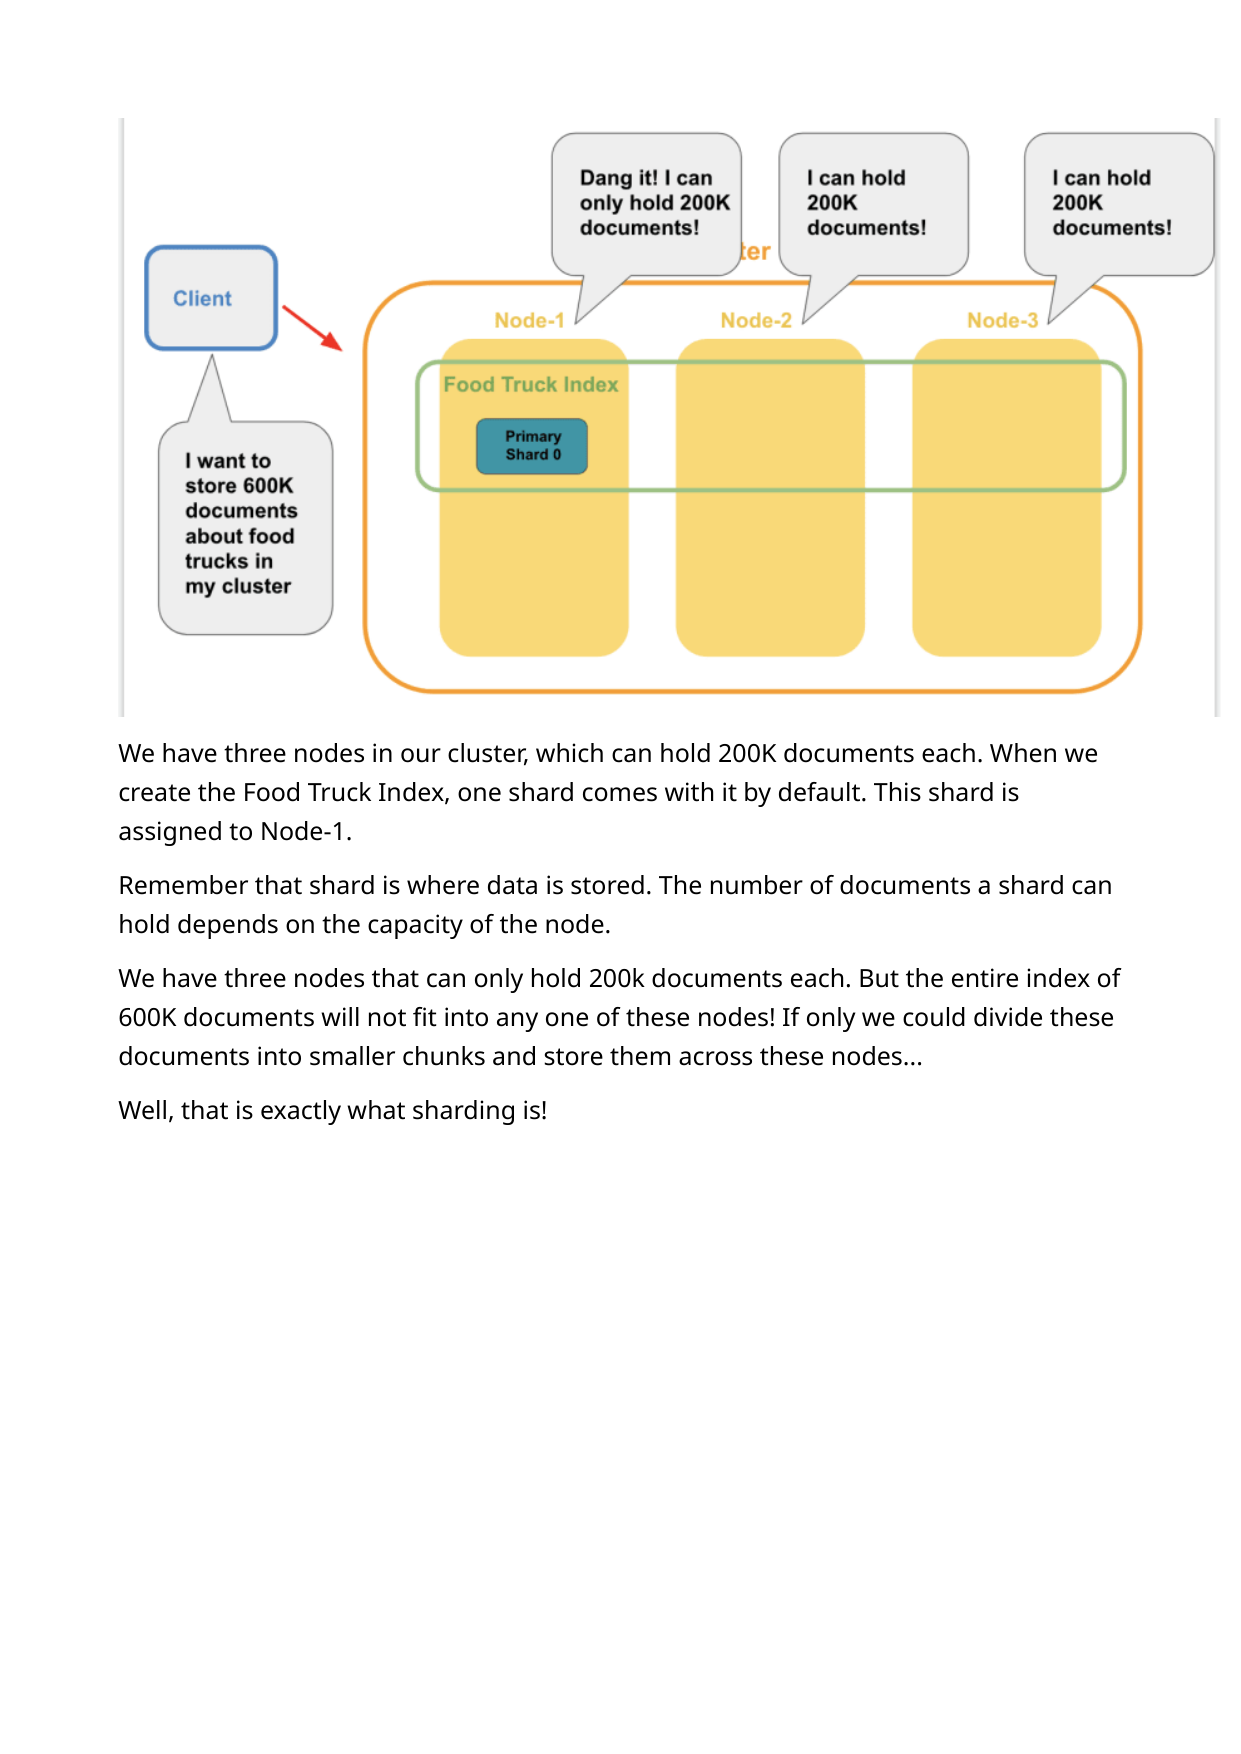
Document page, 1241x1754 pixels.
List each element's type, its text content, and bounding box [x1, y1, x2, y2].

text Well, that is exactly what sharding is! [118, 1093, 1122, 1127]
text We have three nodes that can only hold 200k documents each. But the entire index of 600K documents will not fit into any one of these nodes! If only we could divide these documents into smaller chunks and store them across these nodes... [118, 961, 1122, 1073]
text Remember that shard is where data is stored. The number of documents a shard can hold depends on the capacity of the node. [118, 868, 1122, 941]
picture [118, 118, 1221, 717]
text We have three nodes in our cluster, which can hold 200K documents each. When we create the Food Truck Index, one shard comes with it by default. This shard is assigned to Node-1. [118, 736, 1122, 848]
